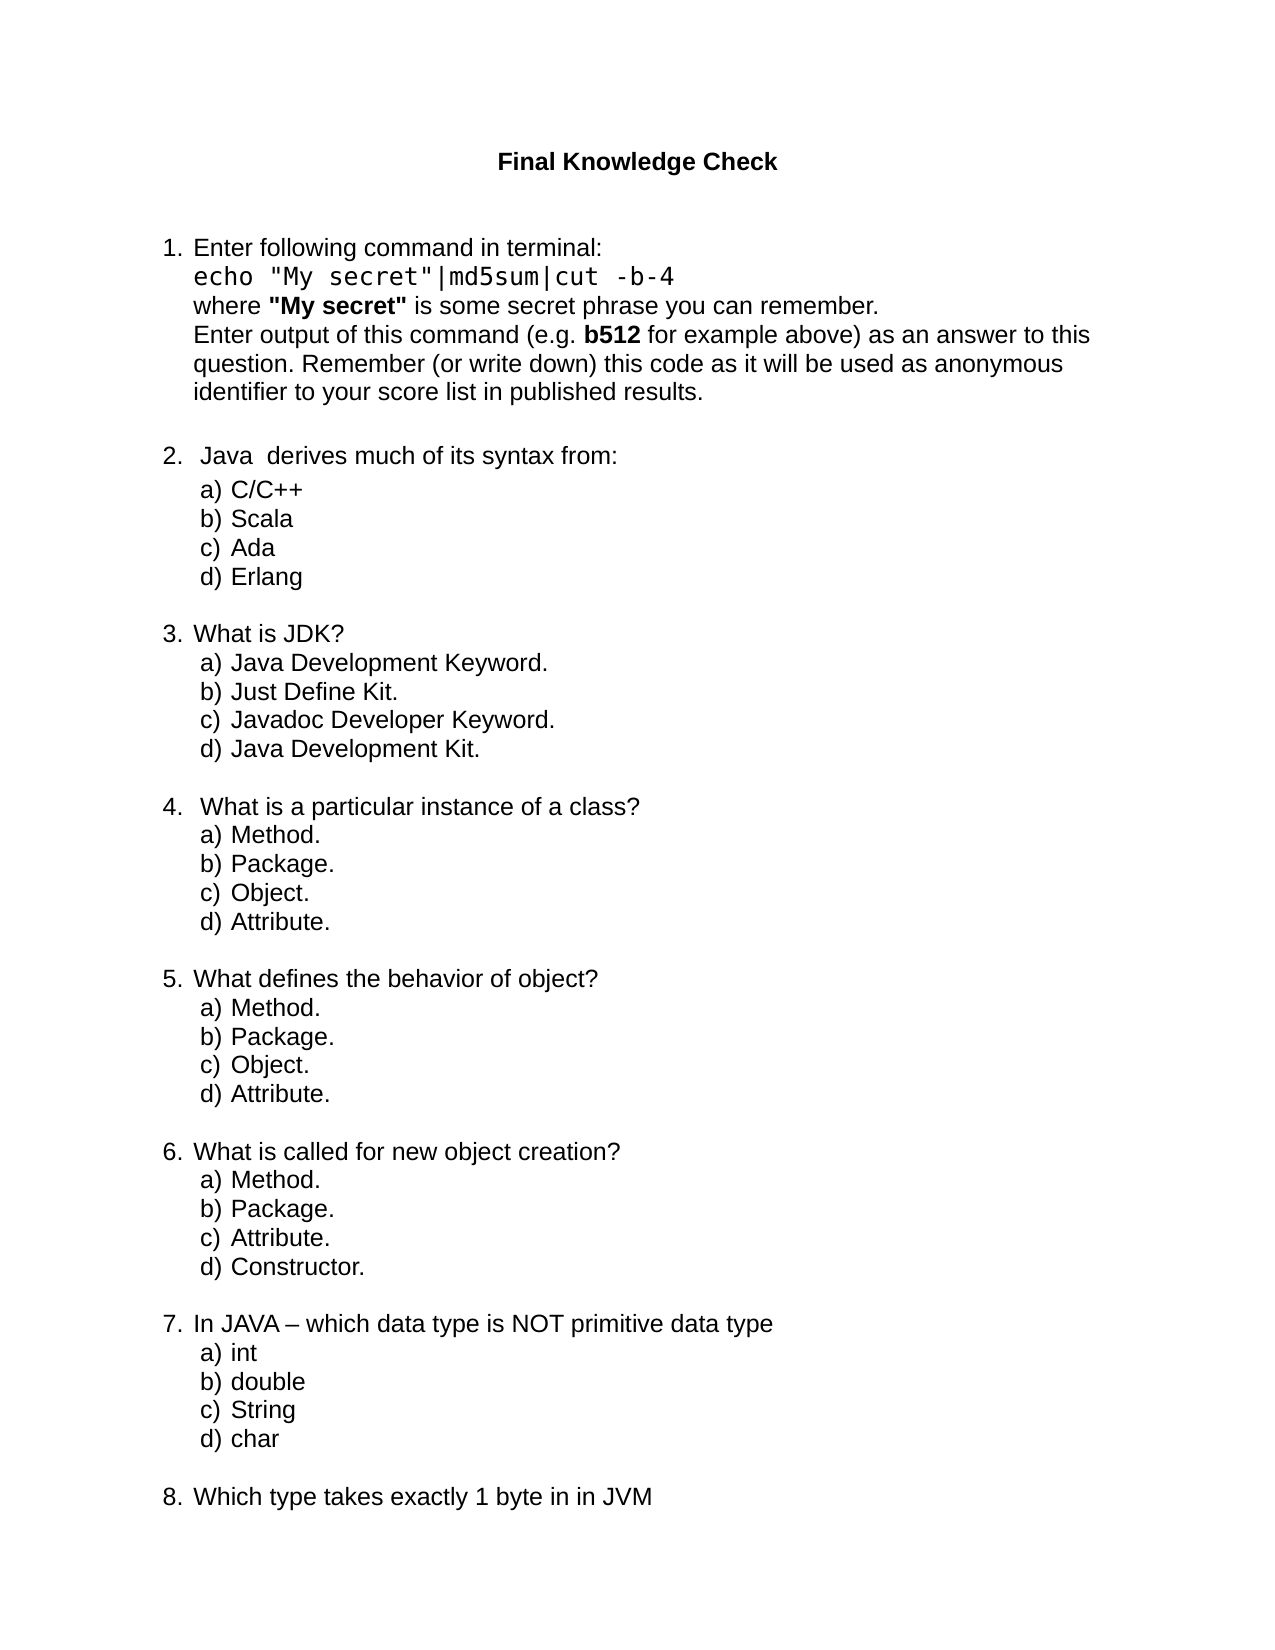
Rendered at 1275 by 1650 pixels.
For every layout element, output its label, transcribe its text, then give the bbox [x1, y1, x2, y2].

list Java Development Keyword. [193, 648, 1157, 677]
list Object. [193, 1050, 1157, 1079]
subtitle double [193, 1367, 1157, 1395]
list Java Development Kit. [193, 734, 1157, 763]
subtitle int [193, 1338, 1157, 1367]
subtitle String [193, 1395, 1157, 1424]
list Just Define Kit. [193, 677, 1157, 705]
list Method. [193, 993, 1157, 1022]
list Package. [193, 849, 1157, 878]
list Attribute. [193, 1079, 1157, 1108]
list Javadoc Developer Keyword. [193, 705, 1157, 734]
subtitle char [193, 1424, 1157, 1453]
list Constructor. [193, 1252, 1157, 1280]
list Package. [193, 1194, 1157, 1223]
list Which type takes exactly 1 byte in in JVM [156, 1482, 1157, 1510]
list Package. [193, 1022, 1157, 1050]
list Method. [193, 1165, 1157, 1194]
list Attribute. [193, 907, 1157, 935]
list Java derives much of its syntax from: [156, 441, 1157, 469]
list Object. [193, 878, 1157, 907]
list What is JDK? [156, 619, 1157, 648]
list Attribute. [193, 1223, 1157, 1252]
list Method. [193, 820, 1157, 849]
list What defines the behavior of object? [156, 964, 1157, 993]
subtitle In JAVA – which data type is NOT primitive data type [156, 1309, 1157, 1338]
list Ada [193, 533, 1157, 562]
list What is a particular instance of a class? [156, 792, 1157, 820]
text Final Knowledge Check [118, 147, 1157, 176]
list Scala [193, 504, 1157, 533]
list C/C++ [193, 475, 1157, 504]
list Erlang [193, 562, 1157, 590]
list Enter following command in terminal: echo "My secret"|md5sum|cut -b-4 where "My secret" is some secret phrase you can remember. Enter output of this command (e.g. b512 for example above) as an answer to this question. Remember (or write down) this code as it will be used as anonymous identifier to your score list in published results. [156, 233, 1157, 406]
list What is called for new object creation? [156, 1137, 1157, 1165]
